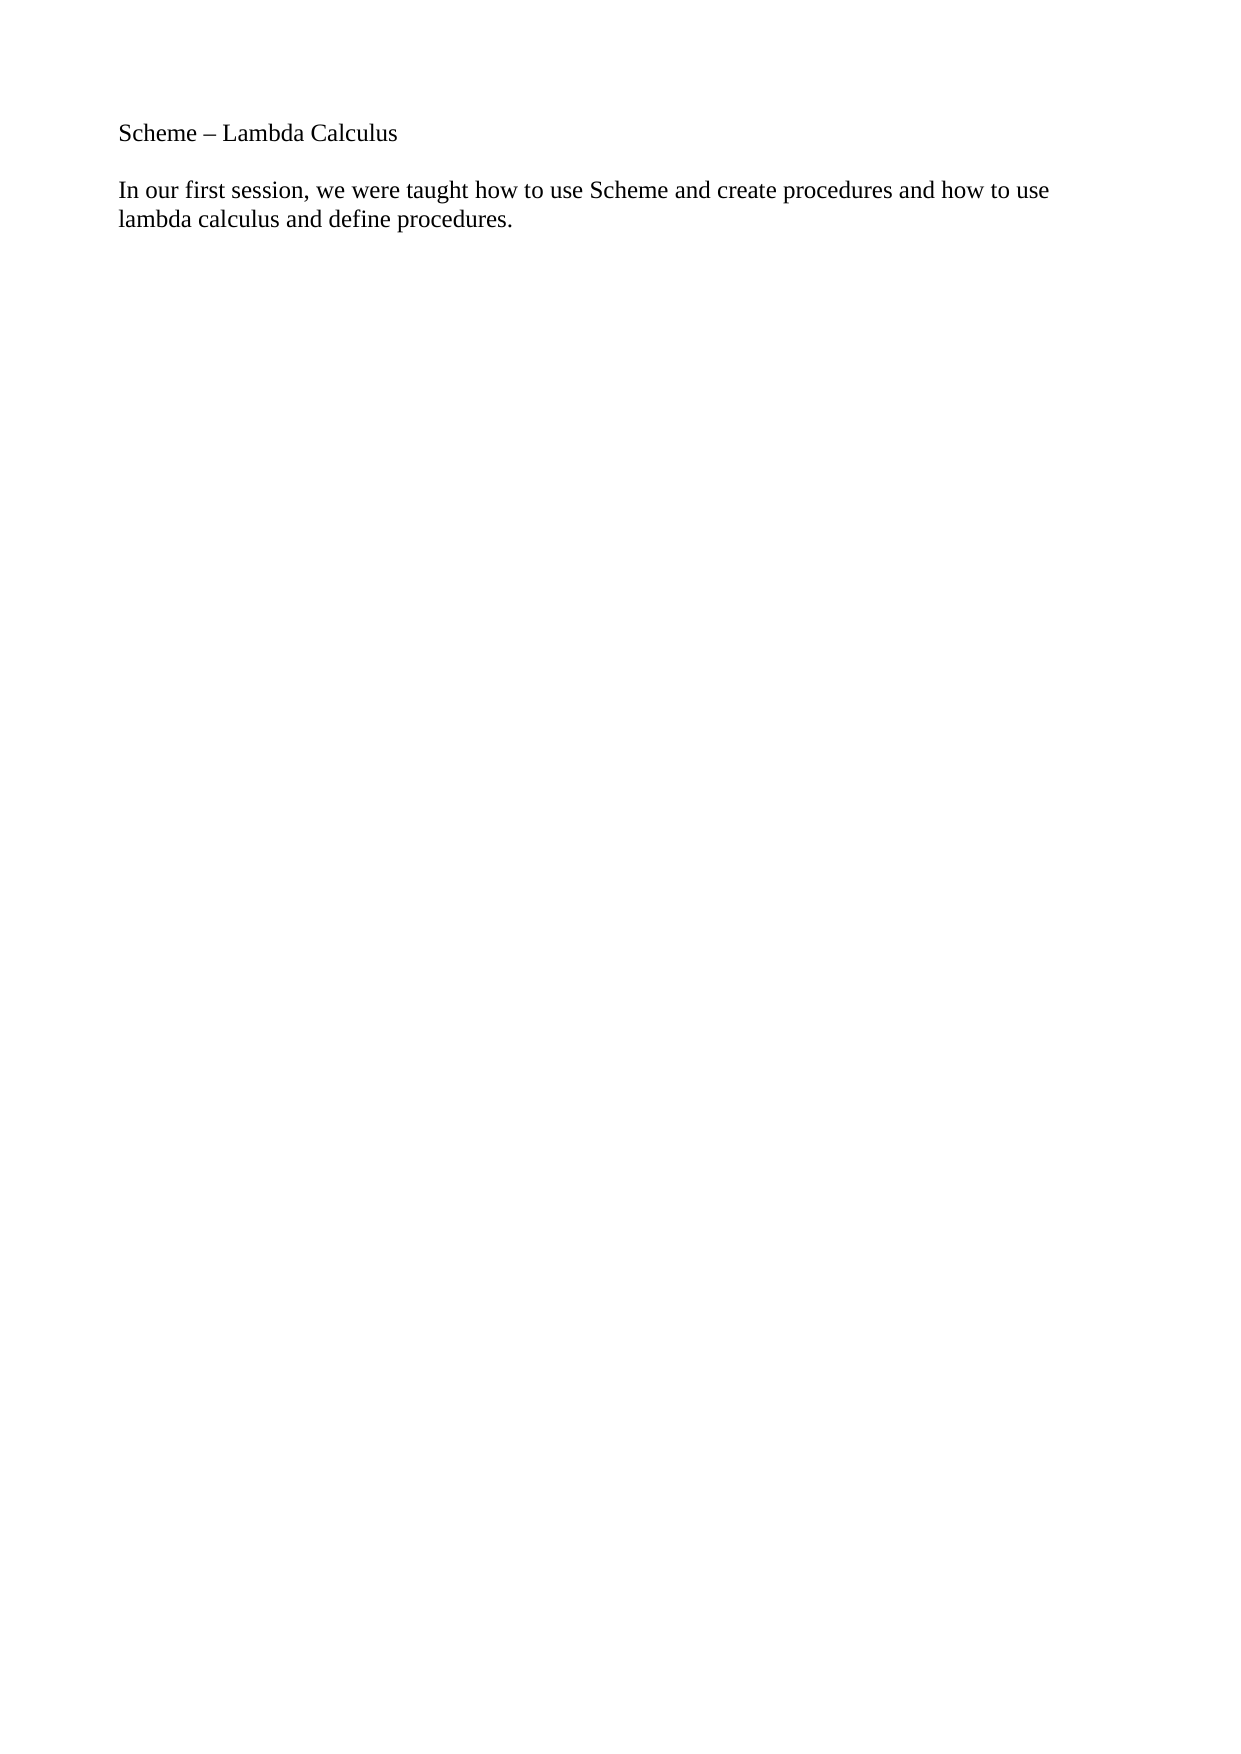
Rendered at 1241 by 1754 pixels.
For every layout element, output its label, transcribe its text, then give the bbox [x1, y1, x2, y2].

text Scheme – Lambda Calculus [118, 118, 1122, 147]
text In our first session, we were taught how to use Scheme and create procedures and how to use lambda calculus and define procedures. [118, 176, 1122, 233]
